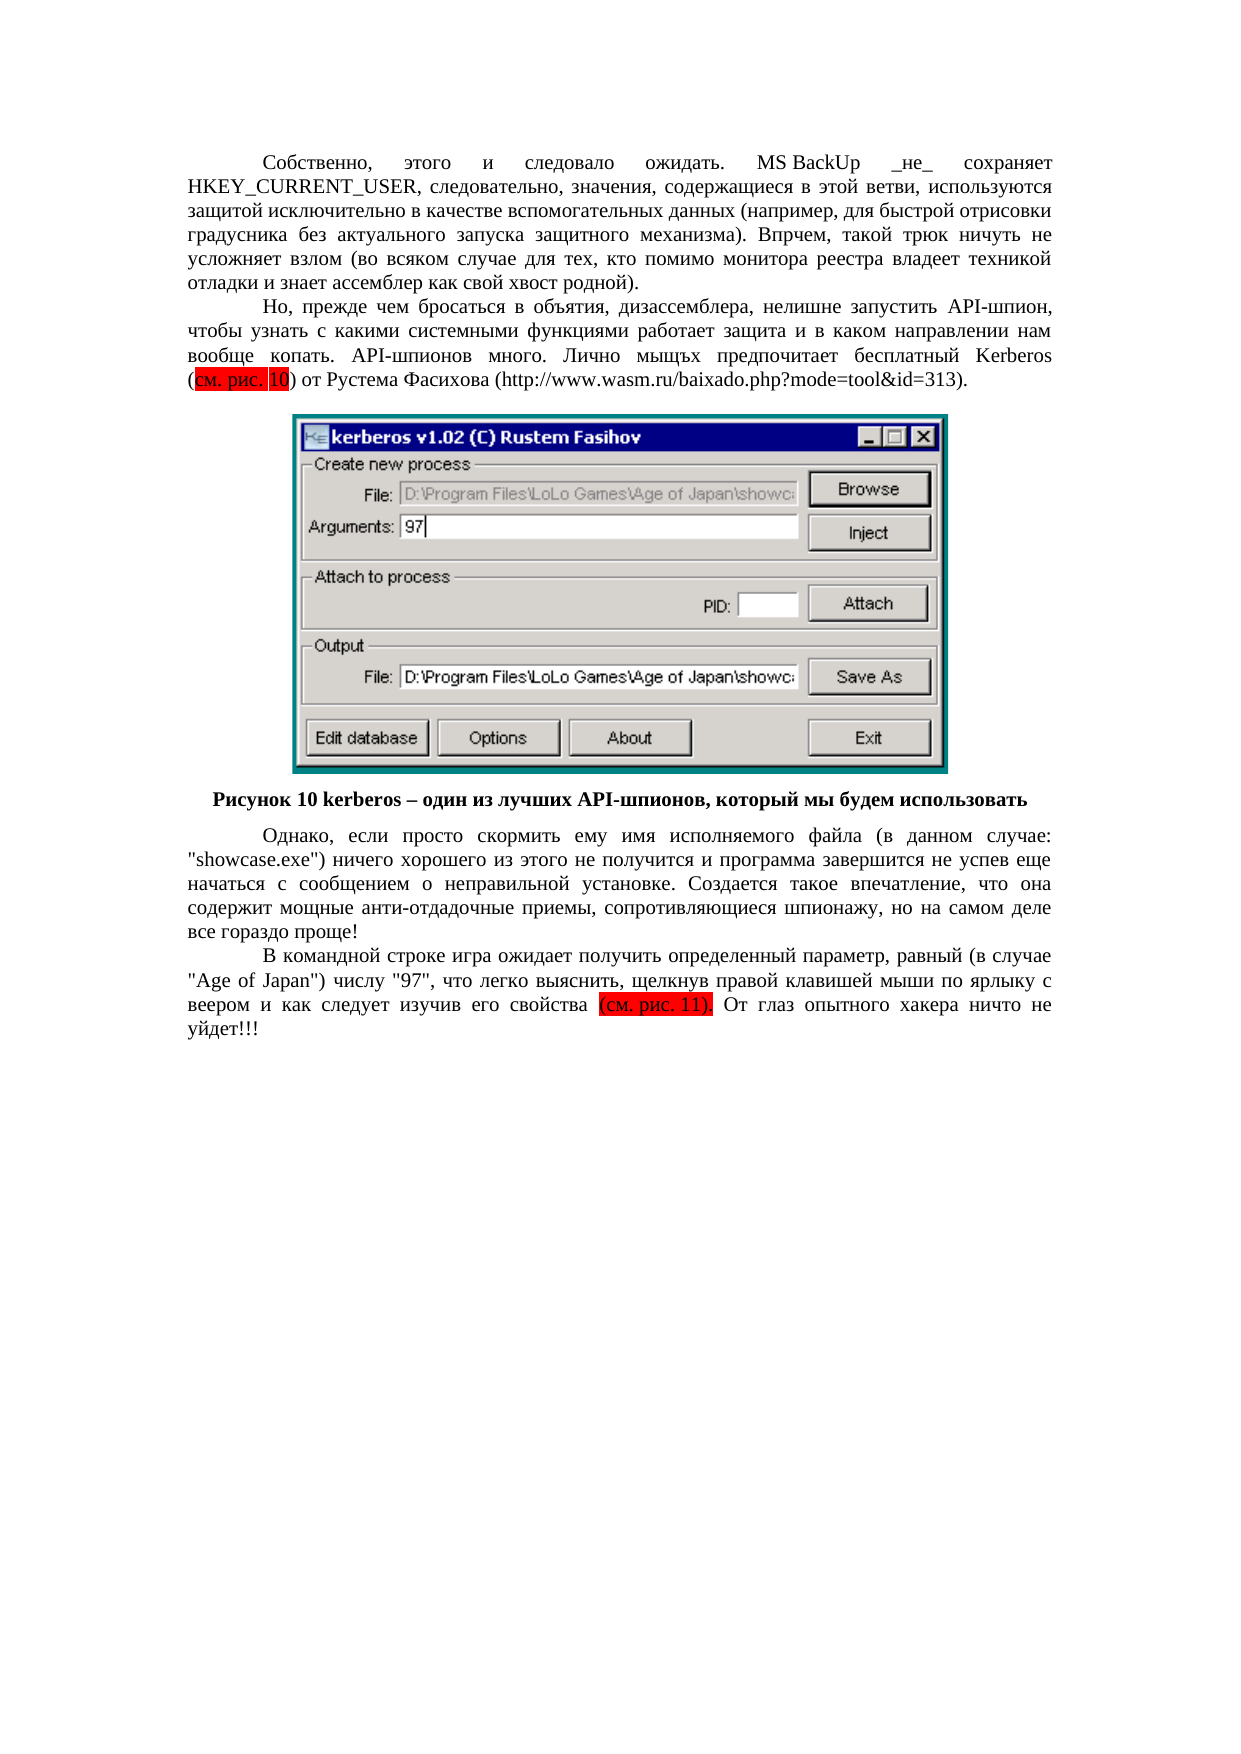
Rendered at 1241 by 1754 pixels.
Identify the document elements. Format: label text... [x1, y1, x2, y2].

text Рисунок 10 kerberos – один из лучших API-шпионов, который мы будем использовать [187, 787, 1053, 811]
text Собственно, этого и следовало ожидать. MS BackUp _не_ сохраняет HKEY_CURRENT_USER, следовательно, значения, содержащиеся в этой ветви, используются защитой исключительно в качестве вспомогательных данных (например, для быстрой отрисовки градусника без актуального запуска защитного механизма). Впрчем, такой трюк ничуть не усложняет взлом (во всяком случае для тех, кто помимо монитора реестра владеет техникой отладки и знает ассемблер как свой хвост родной). [187, 150, 1053, 294]
text Однако, если просто скормить ему имя исполняемого файла (в данном случае: "showcase.exe") ничего хорошего из этого не получится и программа завершится не успев еще начаться с сообщением о неправильной установке. Создается такое впечатление, что она содержит мощные анти-отдадочные приемы, сопротивляющиеся шпионажу, но на самом деле все гораздо проще! [187, 823, 1053, 943]
picture [292, 414, 949, 774]
text В командной строке игра ожидает получить определенный параметр, равный (в случае "Age of Japan") числу "97", что легко выяснить, щелкнув правой клавишей мыши по ярлыку с веером и как следует изучив его свойства (см. рис. 11). От глаз опытного хакера ничто не уйдет!!! [187, 943, 1053, 1040]
text Но, прежде чем бросаться в объятия, дизассемблера, нелишне запустить API-шпион, чтобы узнать с какими системными функциями работает защита и в каком направлении нам вообще копать. API-шпионов много. Лично мыщъх предпочитает бесплатный Kerberos (см. рис. 10) от Рустема Фасихова (http://www.wasm.ru/baixado.php?mode=tool&id=313). [187, 294, 1053, 391]
